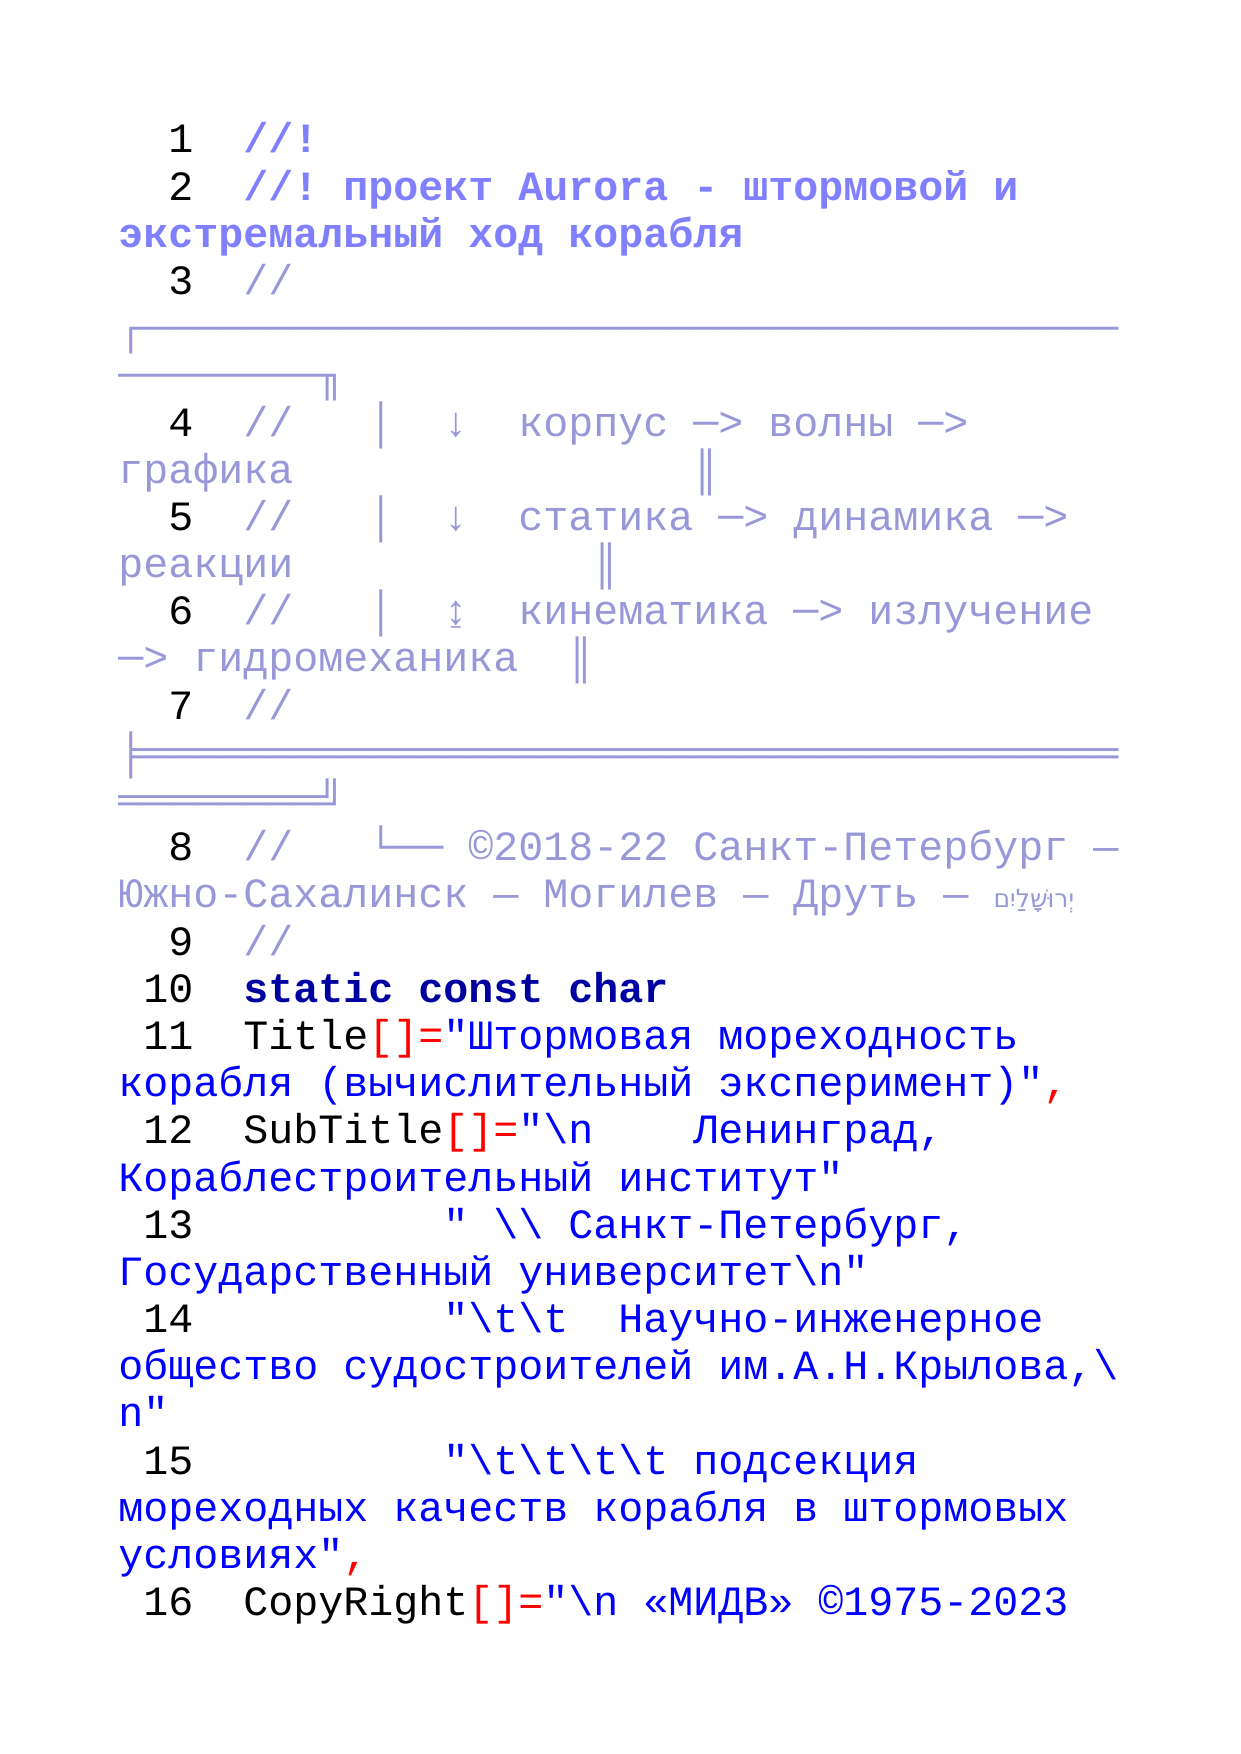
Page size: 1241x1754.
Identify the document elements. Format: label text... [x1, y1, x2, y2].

subtitle 12 SubTitle[]="\n Ленинград, Кораблестроительный институт" [118, 1109, 1122, 1203]
subtitle 5 // │ ↓ статика ─> динамика ─> реакции ║ [118, 496, 1122, 590]
subtitle 1 //! [118, 118, 1122, 165]
subtitle 3 // ┌───────────────────────────────────────────────╖ [118, 260, 1122, 401]
subtitle 16 CopyRight[]="\n «МИДВ» ©1975-2023 Калининград–Севастополь–Ленинград–Сахалин" [468, 1581, 1122, 1628]
subtitle 16 CopyRight[]="\n «МИДВ» ©1975-2023 Калининград–Севастополь–Ленинград–Сахалин" [118, 1581, 243, 1628]
subtitle 15 "\t\t\t\t подсекция мореходных качеств корабля в штормовых условиях", [118, 1439, 1122, 1581]
subtitle 11 Title[]="Штормовая мореходность корабля (вычислительный эксперимент)", [118, 1015, 1122, 1109]
subtitle 8 // └── ©2018-22 Санкт-Петербург — Южно-Сахалинск — Могилев — Друть — ‏יְרוּשָׁלַיִם [118, 826, 1122, 920]
subtitle 9 // [118, 920, 1122, 967]
subtitle 4 // │ ↓ корпус ─> волны ─> графика ║ [118, 401, 1122, 496]
subtitle 2 //! проект Aurora - штормовой и экстремальный ход корабля [118, 165, 1122, 260]
subtitle 10 static const char [118, 967, 1122, 1015]
subtitle 14 "\t\t Научно-инженерное общество судостроителей им.А.Н.Крылова,\n" [118, 1298, 1122, 1439]
subtitle 6 // │ ↨ кинематика ─> излучение ─> гидромеханика ║ [118, 590, 1122, 684]
subtitle 7 // ╞═══════════════════════════════════════════════╝ [118, 684, 1122, 826]
subtitle 13 " \\ Санкт-Петербург, Государственный университет\n" [118, 1203, 1122, 1298]
